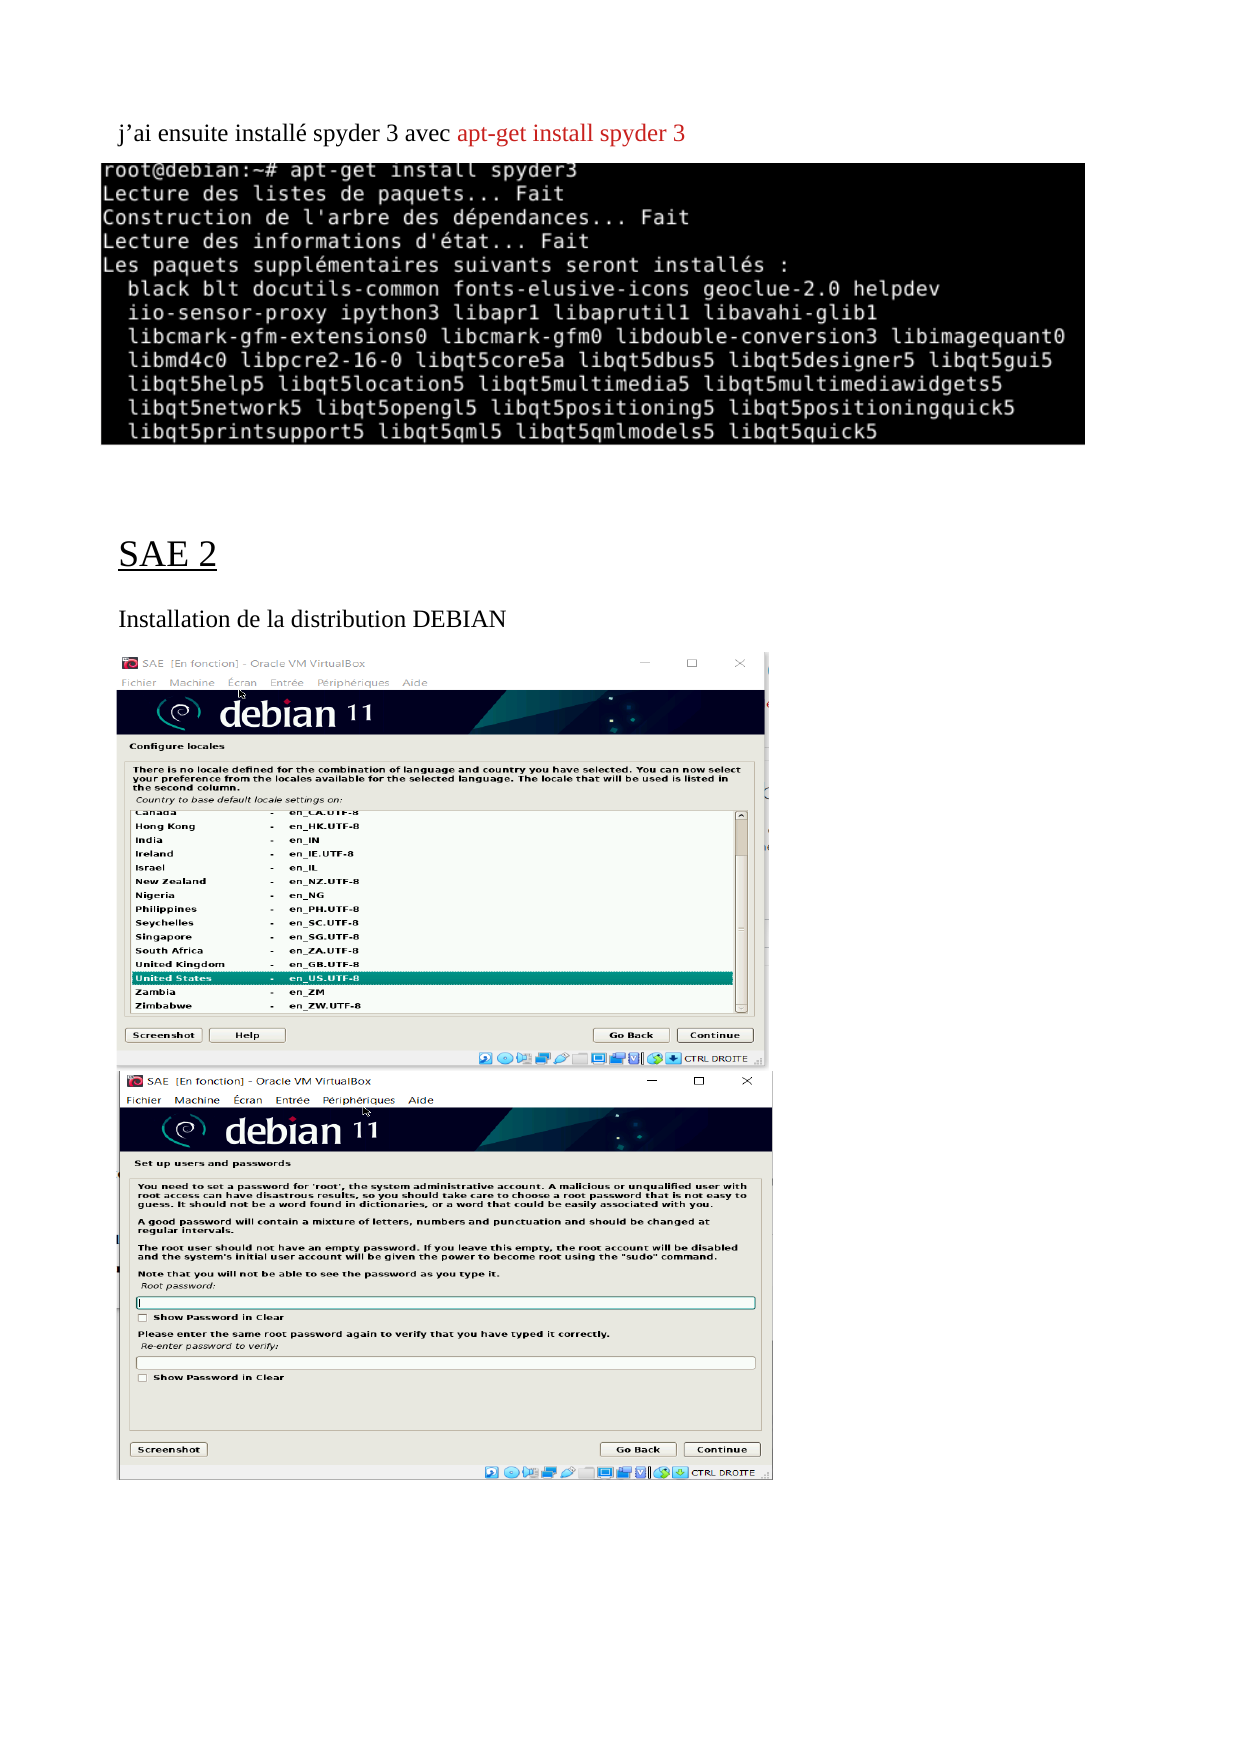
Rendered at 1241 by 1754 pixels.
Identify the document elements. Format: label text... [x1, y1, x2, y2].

text Installation de la distribution DEBIAN [118, 604, 1122, 632]
text j’ai ensuite installé spyder 3 avec apt-get install spyder 3 [118, 118, 1122, 147]
picture [100, 163, 1085, 446]
text SAE 2 [118, 532, 1122, 575]
picture [116, 652, 773, 1480]
